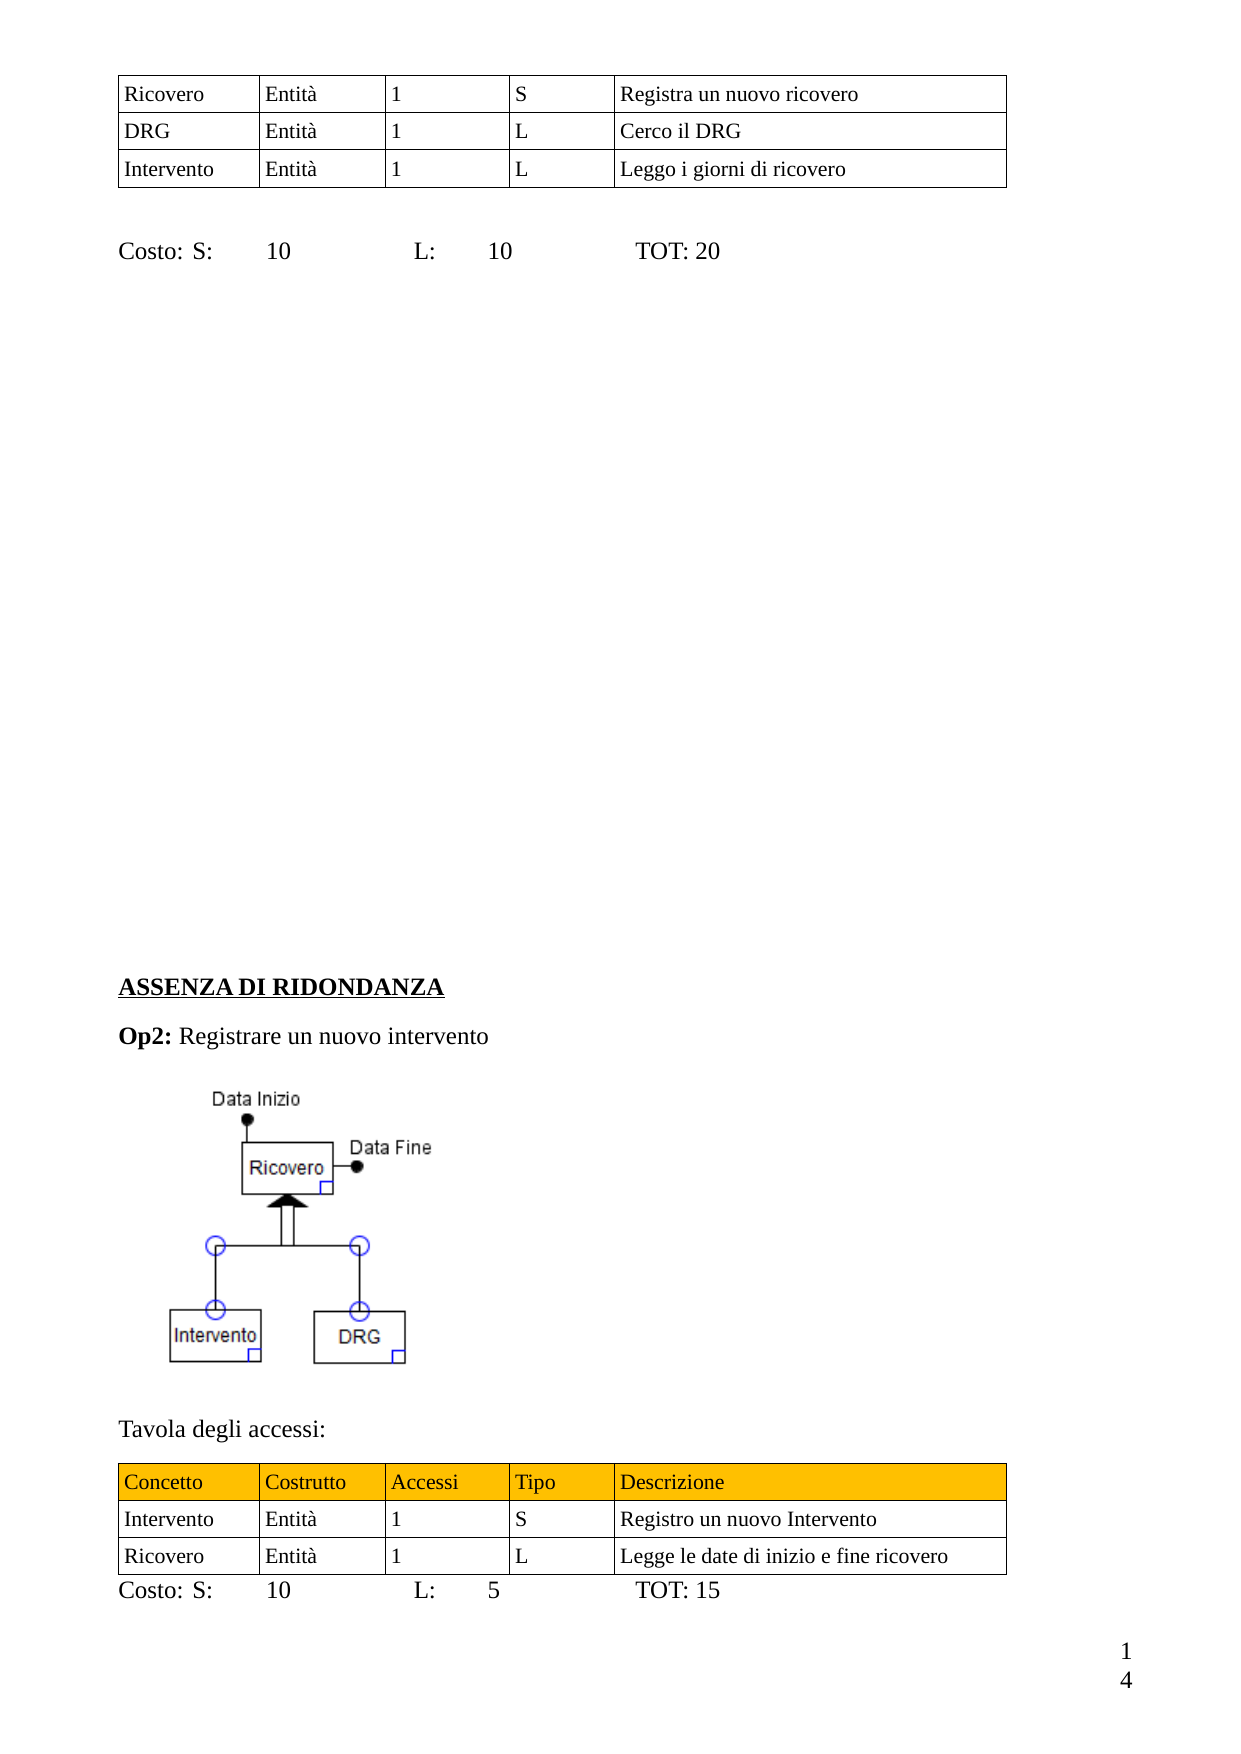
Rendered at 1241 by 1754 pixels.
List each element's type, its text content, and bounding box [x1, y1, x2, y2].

table_header Accessi [386, 1464, 509, 1500]
table_cell 1 [386, 1501, 509, 1537]
table_cell Entità [260, 1501, 385, 1537]
table_cell L [510, 150, 614, 187]
table_cell DRG [119, 113, 259, 149]
table_cell S [510, 76, 614, 112]
table_cell L [510, 113, 614, 149]
table_cell S [510, 1501, 614, 1537]
table_header Costrutto [260, 1464, 385, 1500]
table_cell 1 [386, 1538, 509, 1574]
table_cell L [510, 1538, 614, 1574]
table_cell Entità [260, 76, 385, 112]
table_cell Cerco il DRG [615, 113, 1006, 149]
table_cell Entità [260, 1538, 385, 1574]
table_cell Legge le date di inizio e fine ricovero [615, 1538, 1006, 1574]
table_cell Leggo i giorni di ricovero [615, 150, 1006, 187]
text Costo: S: 10 L: 5 TOT: 15 [118, 1575, 1122, 1604]
text ASSENZA DI RIDONDANZA [118, 972, 1122, 1001]
table_cell Intervento [119, 150, 259, 187]
table_cell Entità [260, 113, 385, 149]
table_cell 1 [386, 150, 509, 187]
text Tavola degli accessi: [118, 1070, 1122, 1442]
table_header Concetto [119, 1464, 259, 1500]
table_header Tipo [510, 1464, 614, 1500]
table_cell Intervento [119, 1501, 259, 1537]
table_cell Registro un nuovo Intervento [615, 1501, 1006, 1537]
table_cell Entità [260, 150, 385, 187]
text Op2: Registrare un nuovo intervento [118, 1021, 1122, 1050]
table_cell 1 [386, 76, 509, 112]
text Costo: S: 10 L: 10 TOT: 20 [118, 236, 1122, 265]
table_cell Ricovero [119, 1538, 259, 1574]
table_cell 1 [386, 113, 509, 149]
table_cell Registra un nuovo ricovero [615, 76, 1006, 112]
table_cell Ricovero [119, 76, 259, 112]
table_header Descrizione [615, 1464, 1006, 1500]
